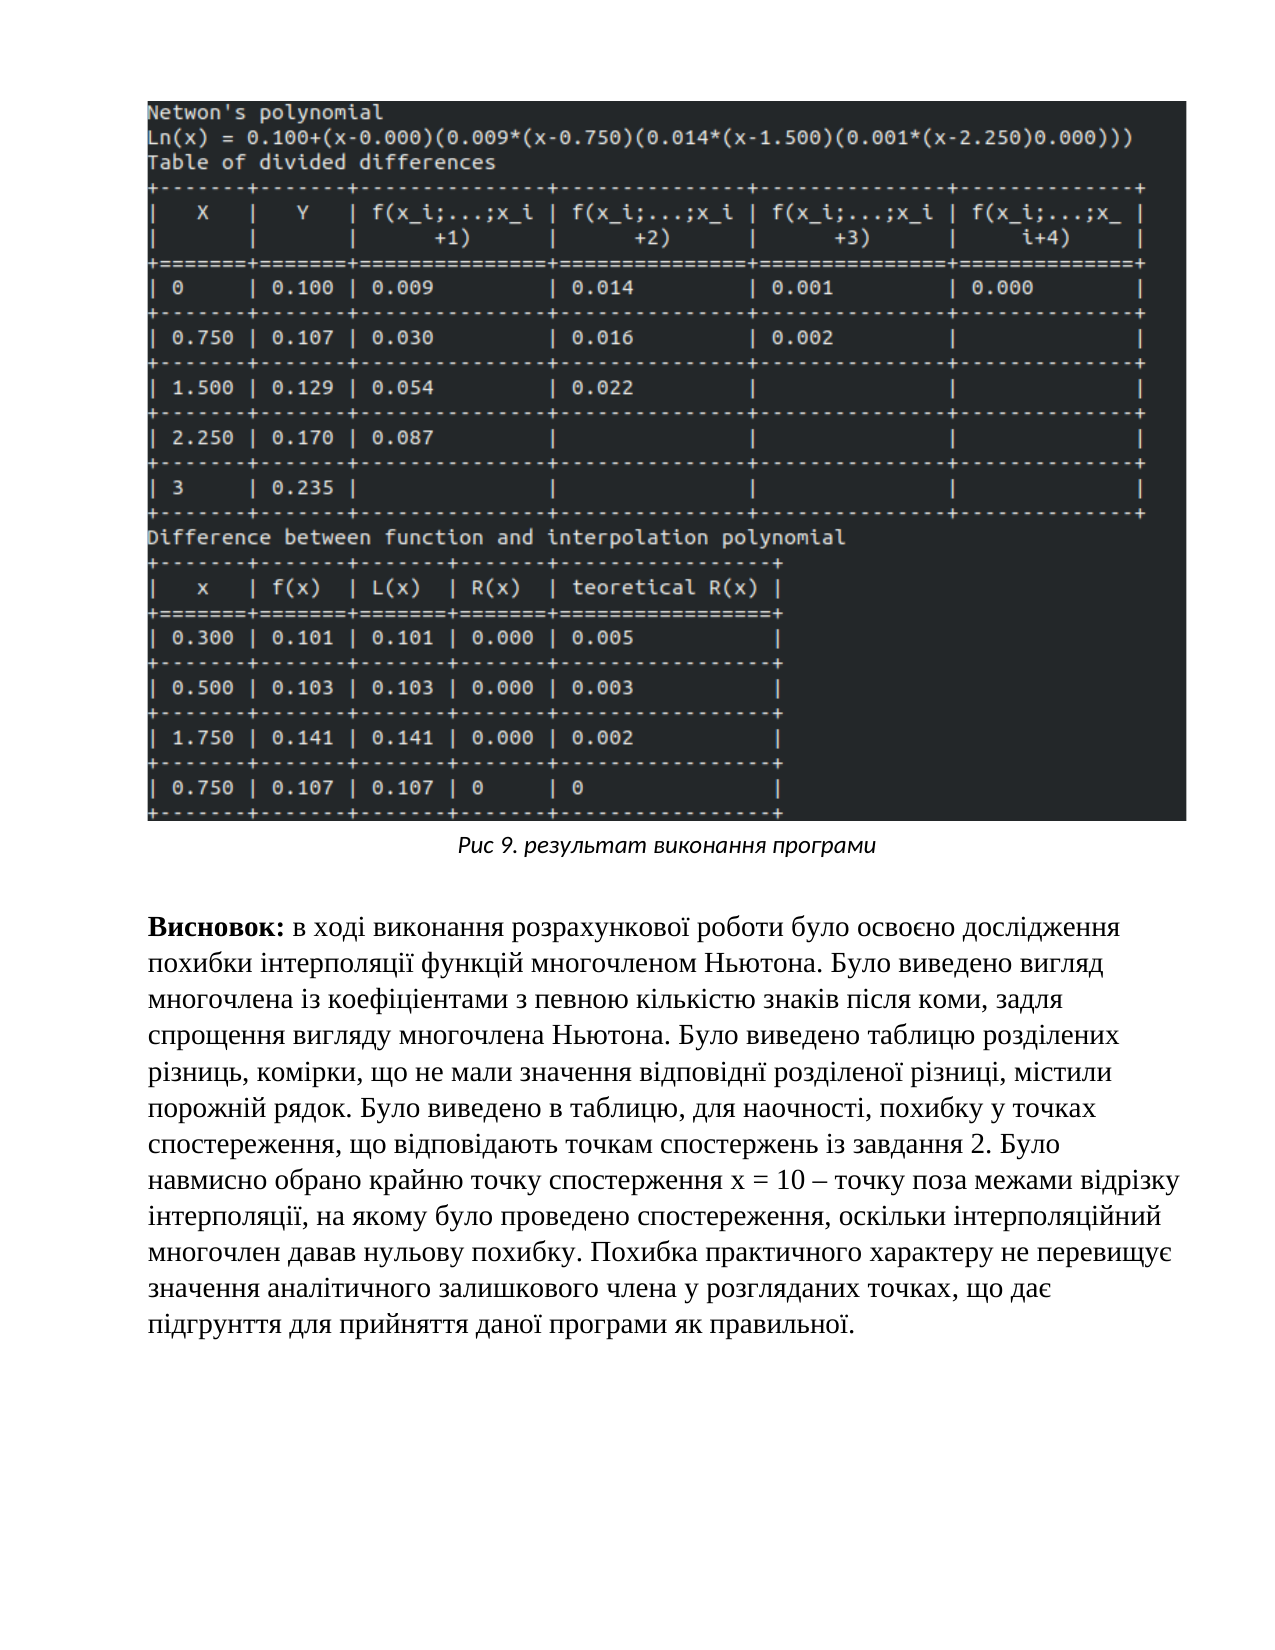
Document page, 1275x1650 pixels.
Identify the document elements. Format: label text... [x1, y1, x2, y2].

text Рис 9. результат виконання програми [148, 821, 1186, 860]
text Висновок: в ході виконання розрахункової роботи було освоєно дослідження похибки інтерполяції функцій многочленом Ньютона. Було виведено вигляд многочлена із коефіціентами з певною кількістю знаків після коми, задля спрощення вигляду многочлена Ньютона. Було виведено таблицю розділених різниць, комірки, що не мали значення відповіднї розділеної різниці, містили порожній рядок. Було виведено в таблицю, для наочності, похибку у точках спостереження, що відповідають точкам спостержень із завдання 2. Було навмисно обрано крайню точку спостерження x = 10 – точку поза межами відрізку інтерполяції, на якому було проведено спостереження, оскільки інтерполяційний многочлен давав нульову похибку. Похибка практичного характеру не перевищує значення аналітичного залишкового члена у розгляданих точках, що дає підгрунття для прийняття даної програми як правильної. [148, 909, 1186, 1340]
picture [147, 101, 1187, 821]
